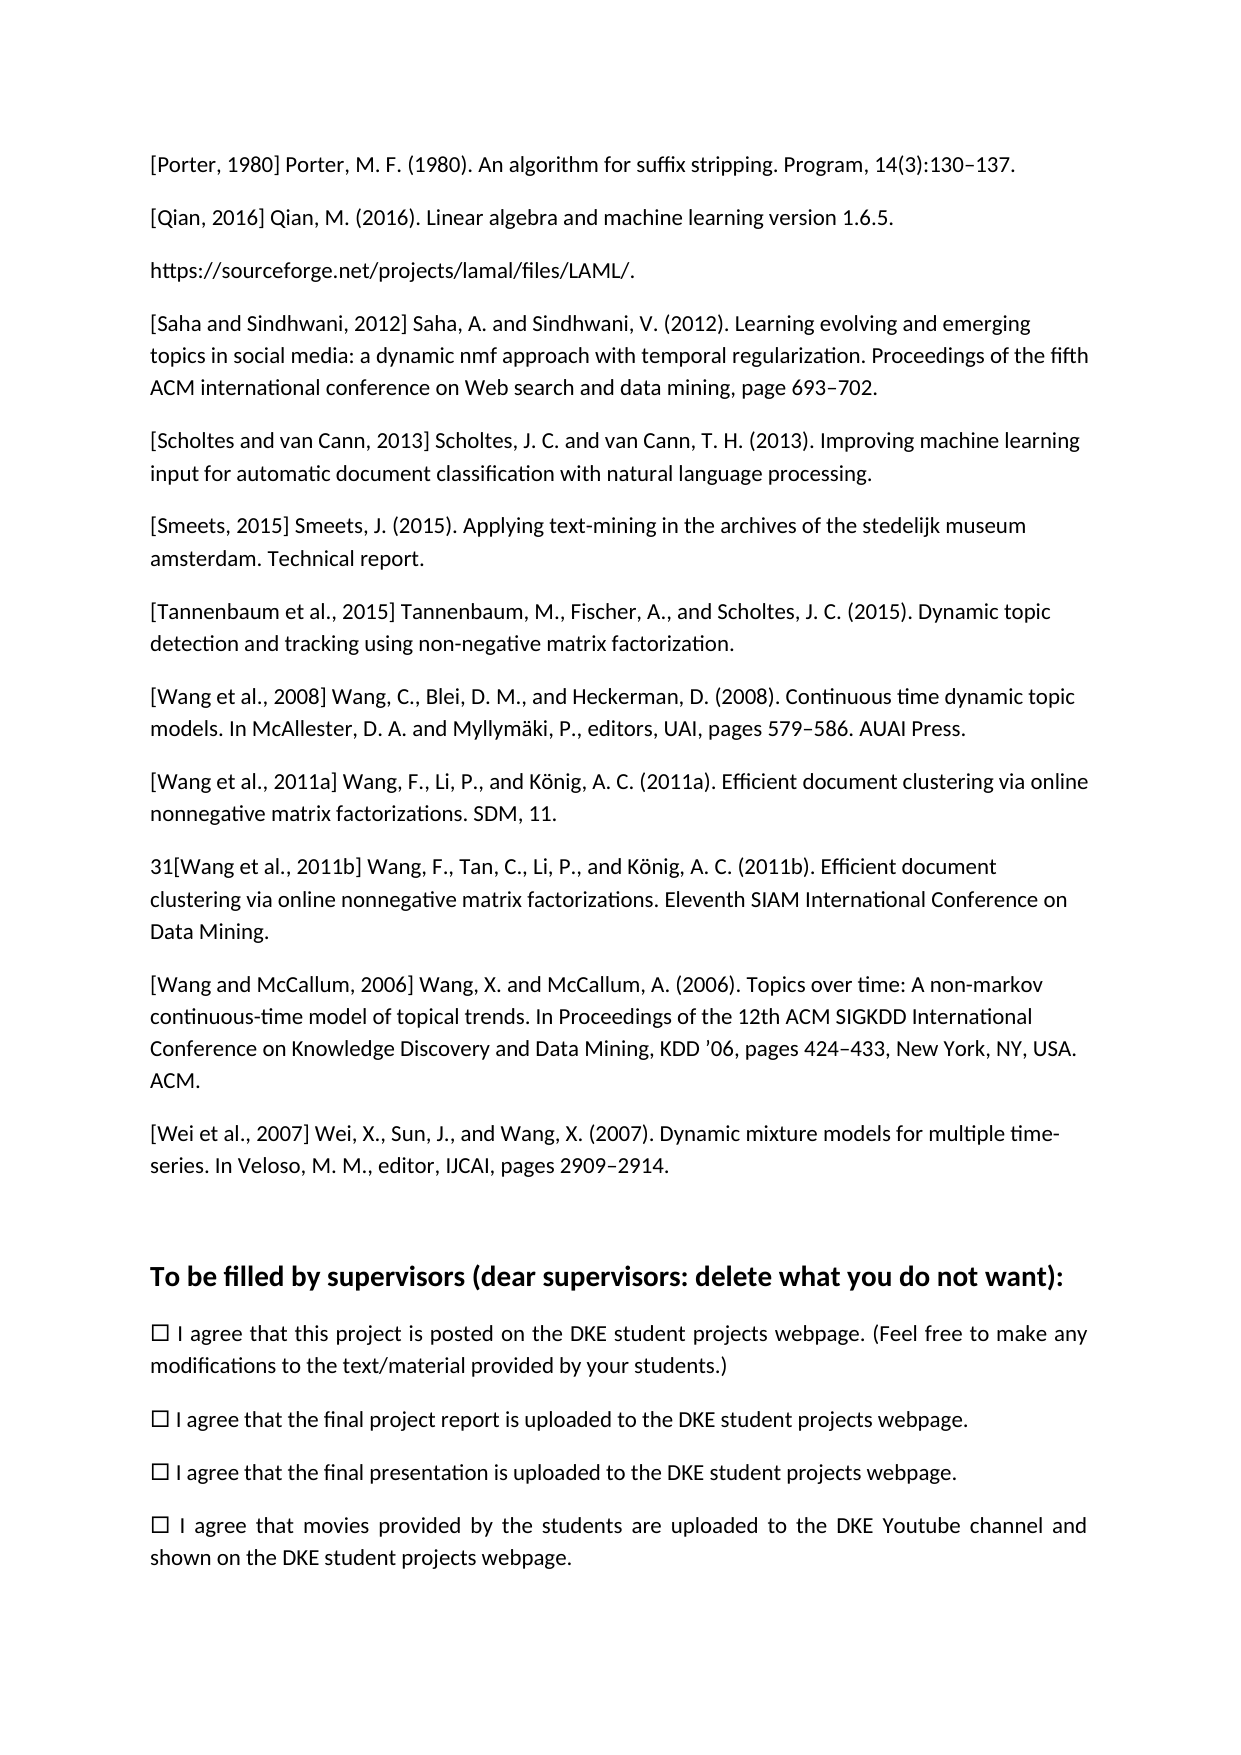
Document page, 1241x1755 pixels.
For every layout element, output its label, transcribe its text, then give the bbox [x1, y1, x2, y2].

text [Wang et al., 2011a] Wang, F., Li, P., and König, A. C. (2011a). Efficient document clustering via online nonnegative matrix factorizations. SDM, 11. [150, 767, 1090, 827]
text https://sourceforge.net/projects/lamal/files/LAML/. [150, 256, 1090, 284]
text  I agree that the final presentation is uploaded to the DKE student projects webpage. [150, 1458, 1090, 1486]
text [Saha and Sindhwani, 2012] Saha, A. and Sindhwani, V. (2012). Learning evolving and emerging topics in social media: a dynamic nmf approach with temporal regularization. Proceedings of the fifth ACM international conference on Web search and data mining, page 693–702. [150, 309, 1090, 401]
text  I agree that the final project report is uploaded to the DKE student projects webpage. [150, 1405, 1090, 1433]
text  I agree that this project is posted on the DKE student projects webpage. (Feel free to make any modifications to the text/material provided by your students.) [150, 1319, 1090, 1380]
text To be filled by supervisors (dear supervisors: delete what you do not want): [150, 1258, 1090, 1293]
text  I agree that movies provided by the students are uploaded to the DKE Youtube channel and shown on the DKE student projects webpage. [150, 1511, 1090, 1571]
text [Scholtes and van Cann, 2013] Scholtes, J. C. and van Cann, T. H. (2013). Improving machine learning input for automatic document classification with natural language processing. [150, 426, 1090, 487]
text [Smeets, 2015] Smeets, J. (2015). Applying text-mining in the archives of the stedelijk museum amsterdam. Technical report. [150, 512, 1090, 572]
text [Wei et al., 2007] Wei, X., Sun, J., and Wang, X. (2007). Dynamic mixture models for multiple time-series. In Veloso, M. M., editor, IJCAI, pages 2909–2914. [150, 1119, 1090, 1180]
text [Wang et al., 2008] Wang, C., Blei, D. M., and Heckerman, D. (2008). Continuous time dynamic topic models. In McAllester, D. A. and Myllymäki, P., editors, UAI, pages 579–586. AUAI Press. [150, 682, 1090, 742]
text [Tannenbaum et al., 2015] Tannenbaum, M., Fischer, A., and Scholtes, J. C. (2015). Dynamic topic detection and tracking using non-negative matrix factorization. [150, 597, 1090, 657]
text 31[Wang et al., 2011b] Wang, F., Tan, C., Li, P., and König, A. C. (2011b). Efficient document clustering via online nonnegative matrix factorizations. Eleventh SIAM International Conference on Data Mining. [150, 852, 1090, 945]
text [Qian, 2016] Qian, M. (2016). Linear algebra and machine learning version 1.6.5. [150, 203, 1090, 231]
text [Wang and McCallum, 2006] Wang, X. and McCallum, A. (2006). Topics over time: A non-markov continuous-time model of topical trends. In Proceedings of the 12th ACM SIGKDD International Conference on Knowledge Discovery and Data Mining, KDD ’06, pages 424–433, New York, NY, USA. ACM. [150, 970, 1090, 1094]
text [Porter, 1980] Porter, M. F. (1980). An algorithm for suffix stripping. Program, 14(3):130–137. [150, 150, 1090, 178]
